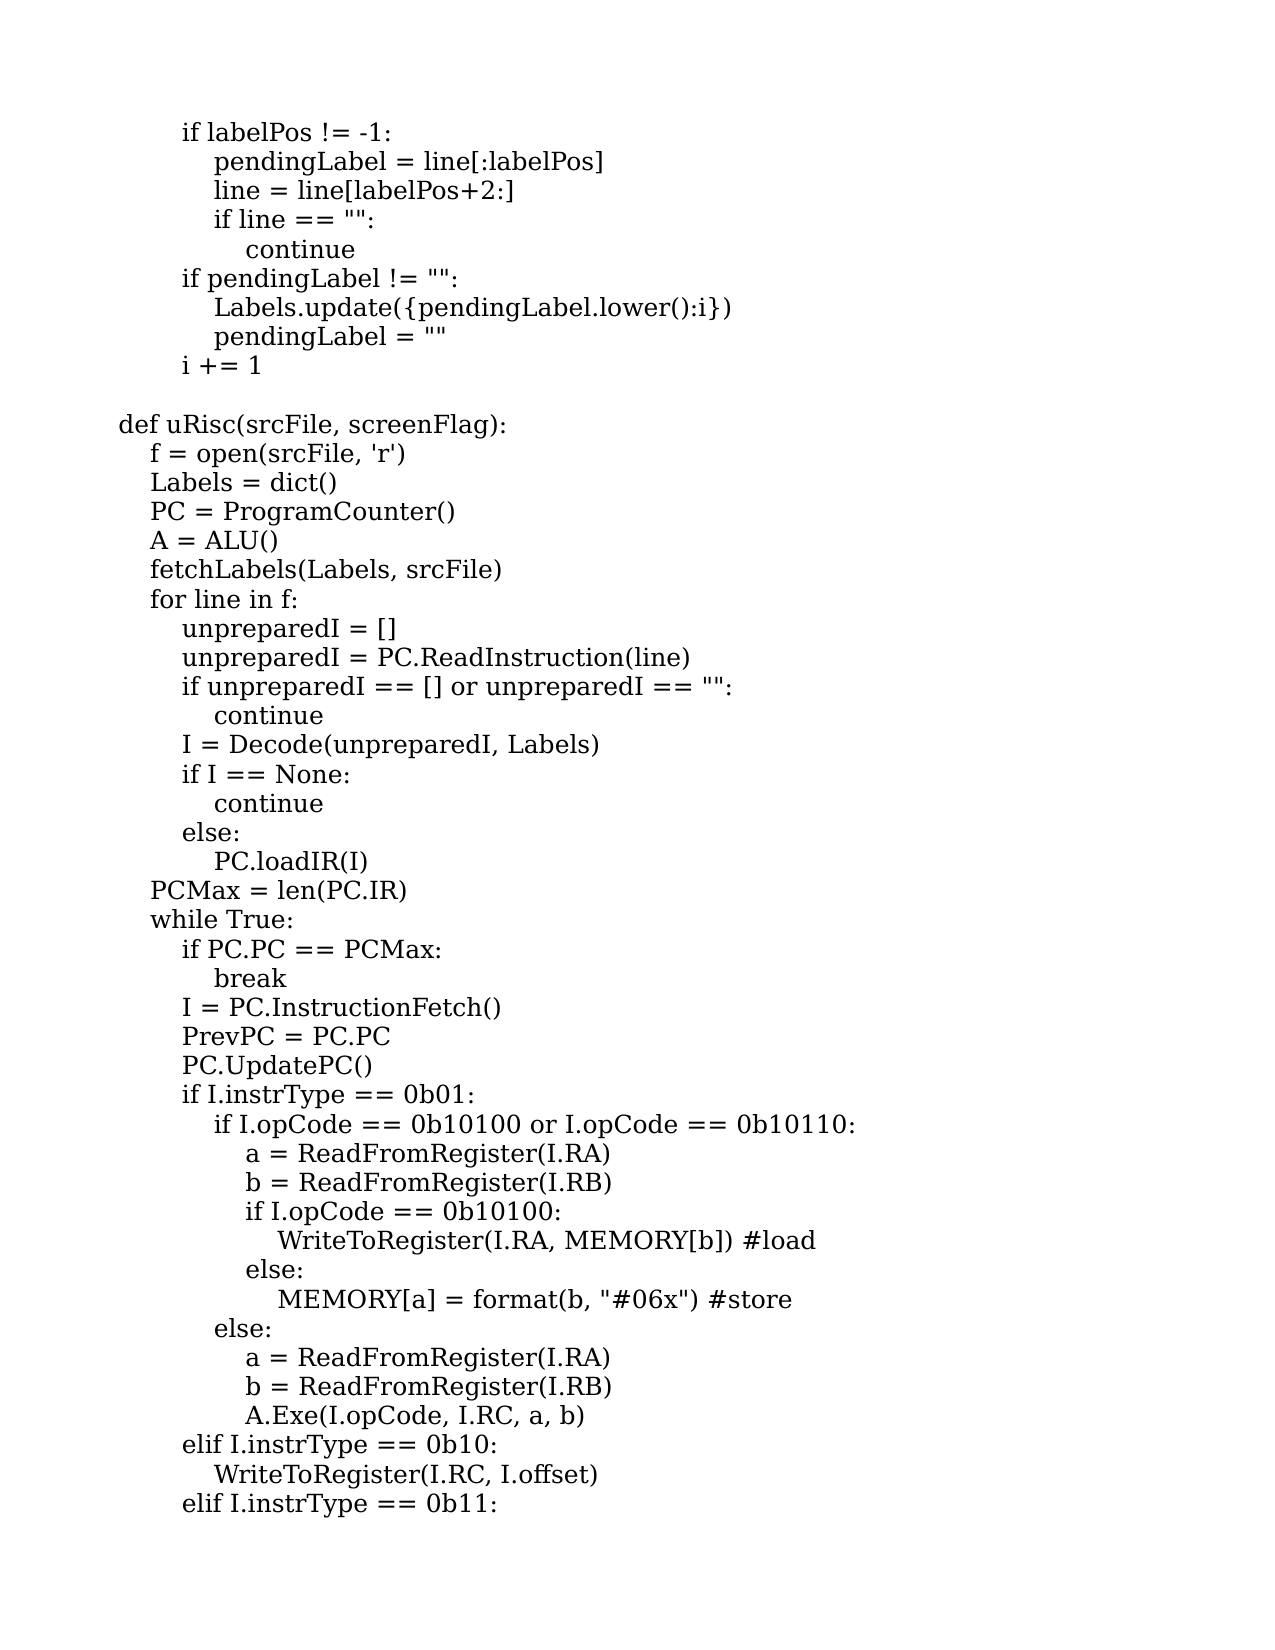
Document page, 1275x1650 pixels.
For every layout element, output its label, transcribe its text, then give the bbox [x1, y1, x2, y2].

text i += 1 [118, 351, 1157, 381]
text if labelPos != -1: [118, 118, 1157, 147]
text elif I.instrType == 0b11: [118, 1489, 1157, 1518]
text if PC.PC == PCMax: [118, 935, 1157, 964]
text PC.UpdatePC() [118, 1051, 1157, 1081]
text if pendingLabel != "": [118, 264, 1157, 293]
text b = ReadFromRegister(I.RB) [118, 1372, 1157, 1401]
text for line in f: [118, 585, 1157, 614]
text PC = ProgramCounter() [118, 497, 1157, 526]
text A = ALU() [118, 526, 1157, 556]
text WriteToRegister(I.RC, I.offset) [118, 1460, 1157, 1489]
text continue [118, 701, 1157, 731]
text else: [118, 1256, 1157, 1285]
text line = line[labelPos+2:] [118, 176, 1157, 206]
text Labels.update({pendingLabel.lower():i}) [118, 293, 1157, 322]
text while True: [118, 906, 1157, 935]
text fetchLabels(Labels, srcFile) [118, 556, 1157, 585]
text unpreparedI = PC.ReadInstruction(line) [118, 643, 1157, 672]
text b = ReadFromRegister(I.RB) [118, 1168, 1157, 1197]
text f = open(srcFile, 'r') [118, 439, 1157, 468]
text A.Exe(I.opCode, I.RC, a, b) [118, 1401, 1157, 1431]
text def uRisc(srcFile, screenFlag): [118, 410, 1157, 439]
text if I.opCode == 0b10100: [118, 1197, 1157, 1226]
text else: [118, 818, 1157, 847]
text pendingLabel = "" [118, 322, 1157, 351]
text Labels = dict() [118, 468, 1157, 497]
text continue [118, 789, 1157, 818]
text pendingLabel = line[:labelPos] [118, 147, 1157, 176]
text if unpreparedI == [] or unpreparedI == "": [118, 672, 1157, 701]
text unpreparedI = [] [118, 614, 1157, 643]
text elif I.instrType == 0b10: [118, 1431, 1157, 1460]
text I = PC.InstructionFetch() [118, 993, 1157, 1022]
text if line == "": [118, 206, 1157, 235]
text a = ReadFromRegister(I.RA) [118, 1343, 1157, 1372]
text continue [118, 235, 1157, 264]
text PCMax = len(PC.IR) [118, 876, 1157, 906]
text else: [118, 1314, 1157, 1343]
text if I.instrType == 0b01: [118, 1081, 1157, 1110]
text if I.opCode == 0b10100 or I.opCode == 0b10110: [118, 1110, 1157, 1139]
text a = ReadFromRegister(I.RA) [118, 1139, 1157, 1168]
text I = Decode(unpreparedI, Labels) [118, 731, 1157, 760]
text WriteToRegister(I.RA, MEMORY[b]) #load [118, 1226, 1157, 1256]
text break [118, 964, 1157, 993]
text PC.loadIR(I) [118, 847, 1157, 876]
text if I == None: [118, 760, 1157, 789]
text PrevPC = PC.PC [118, 1022, 1157, 1051]
text MEMORY[a] = format(b, "#06x") #store [118, 1285, 1157, 1314]
